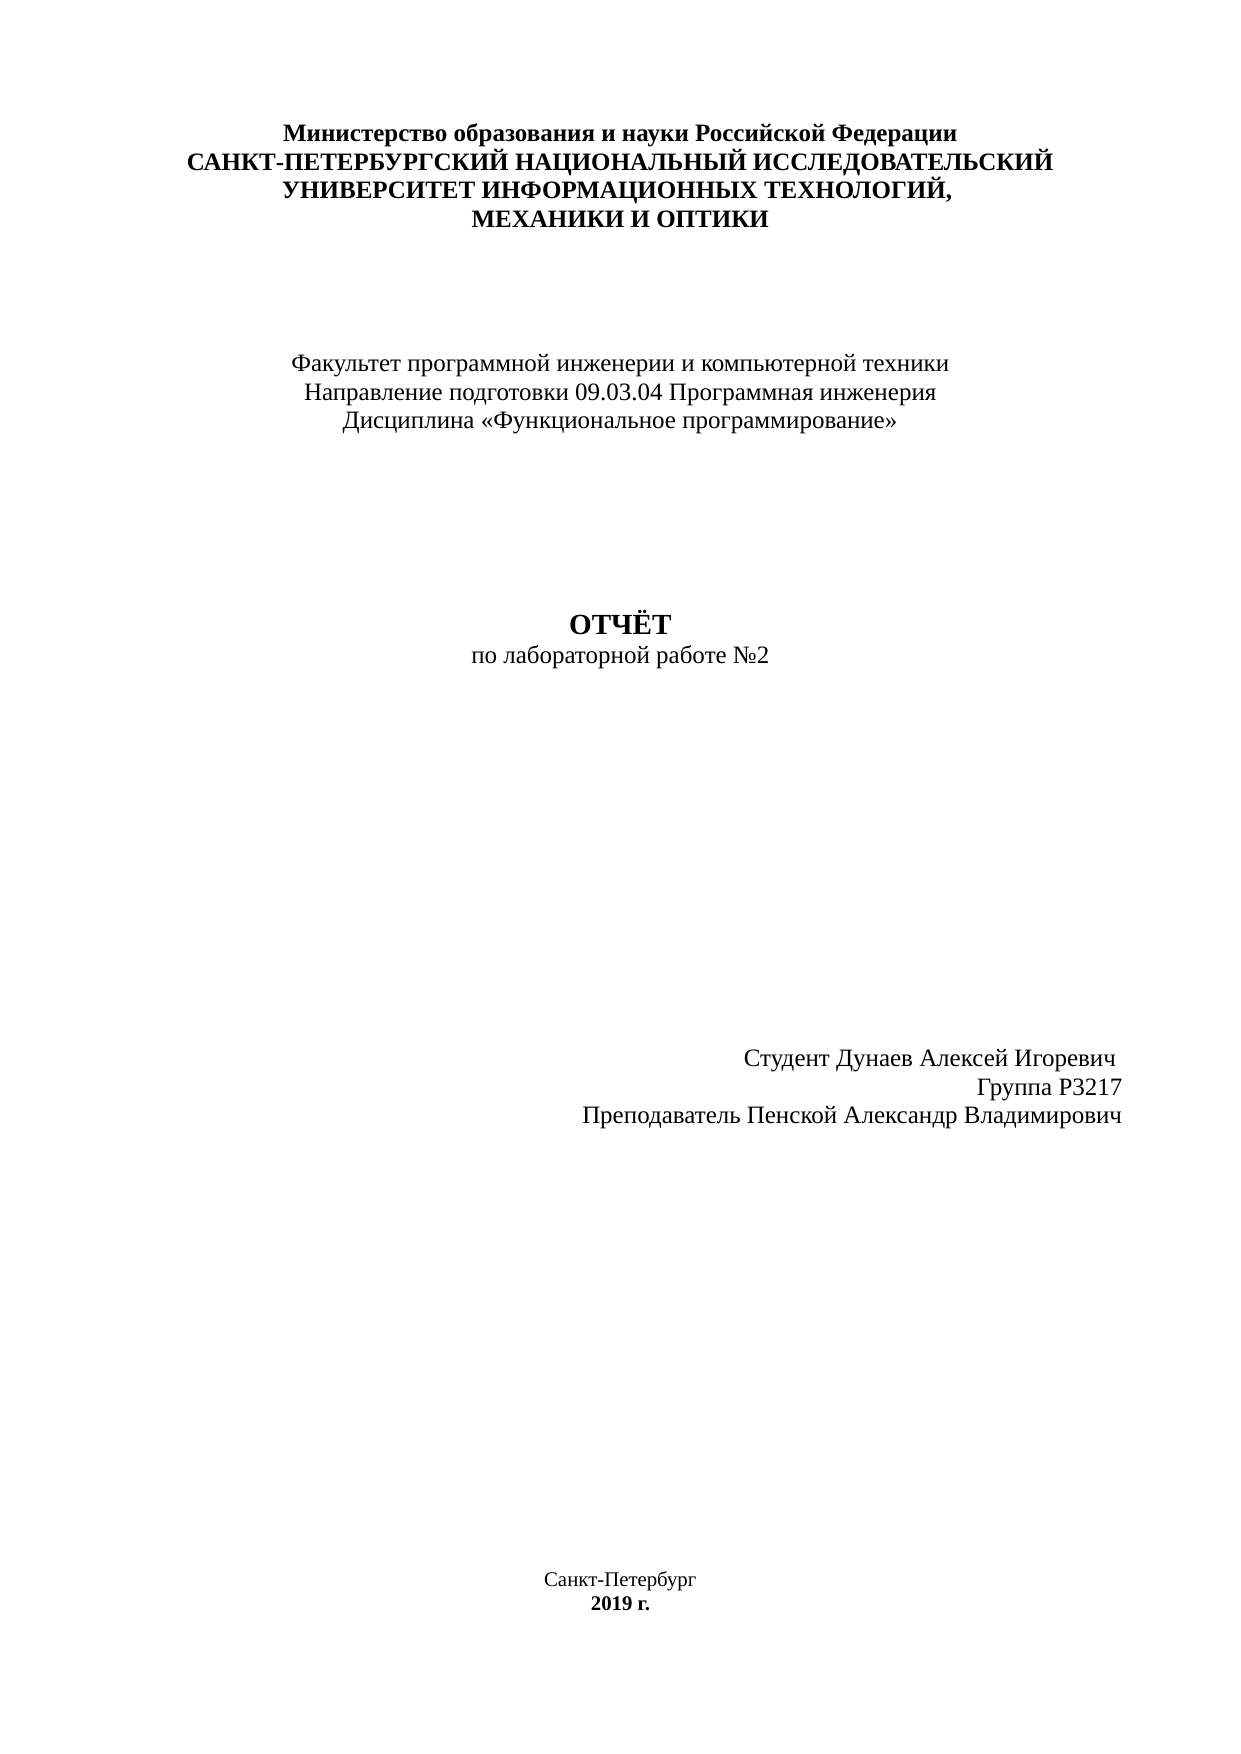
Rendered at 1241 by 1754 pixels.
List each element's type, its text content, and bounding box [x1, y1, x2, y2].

text ОТЧЁТ [118, 607, 1122, 640]
text Министерство образования и науки Российской Федерации [118, 118, 1122, 147]
text Дисциплина «Функциональное программирование» [118, 406, 1122, 434]
text Преподаватель Пенской Александр Владимирович [118, 1100, 1122, 1129]
text САНКТ-ПЕТЕРБУРГСКИЙ НАЦИОНАЛЬНЫЙ ИССЛЕДОВАТЕЛЬСКИЙ УНИВЕРСИТЕТ ИНФОРМАЦИОННЫХ ТЕХНОЛОГИЙ, МЕХАНИКИ И ОПТИКИ [118, 147, 1122, 233]
text 2019 г. [118, 1591, 1122, 1615]
text Факультет программной инженерии и компьютерной техники Направление подготовки 09.03.04 Программная инженерия [118, 348, 1122, 406]
text Студент Дунаев Алексей Игоревич [118, 1043, 1122, 1072]
text по лабораторной работе №2 [118, 640, 1122, 669]
text Группа P3217 [118, 1072, 1122, 1100]
text Санкт-Петербург [118, 1567, 1122, 1591]
